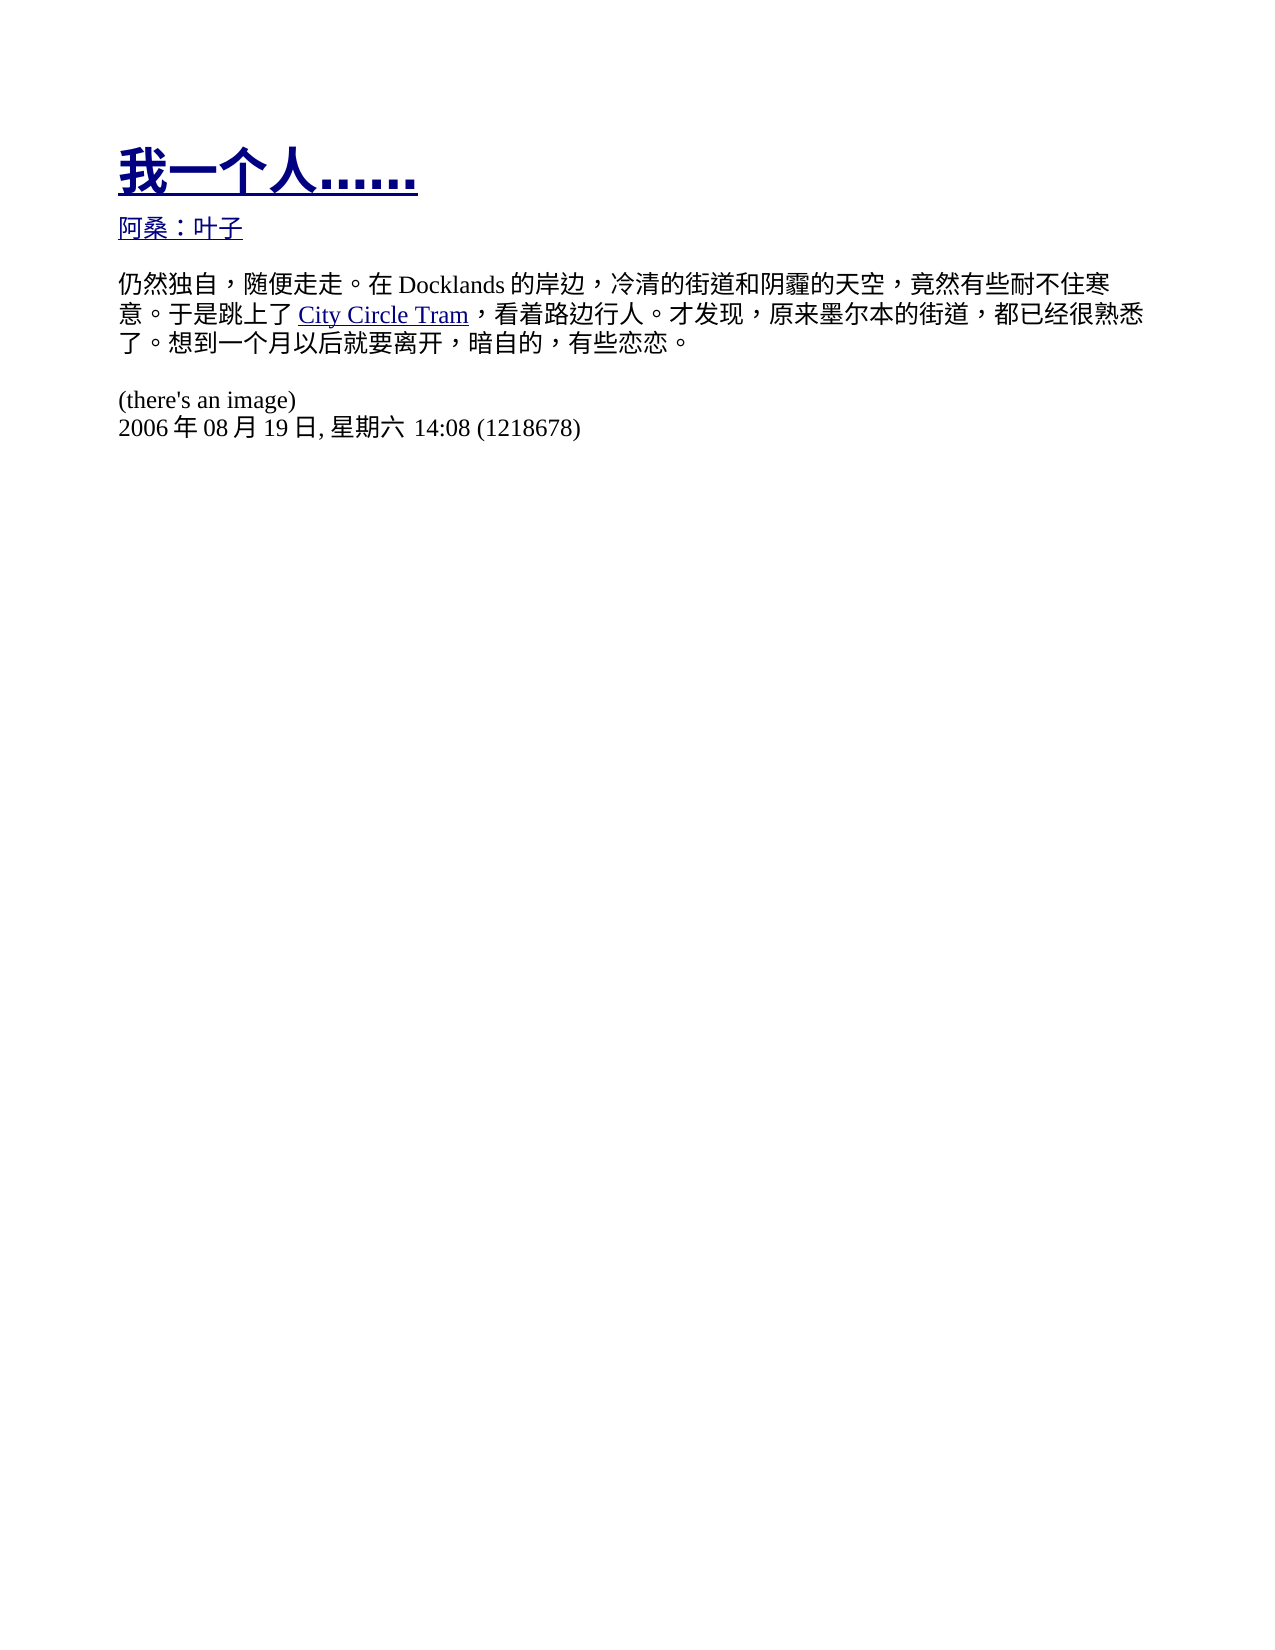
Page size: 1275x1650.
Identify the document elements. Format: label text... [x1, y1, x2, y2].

text 2006年08月19日, 星期六 14:08 (1218678) [118, 414, 1157, 443]
subtitle 我一个人…… [118, 143, 1157, 201]
text 阿桑：叶子 仍然独自，随便走走。在Docklands的岸边，冷清的街道和阴霾的天空，竟然有些耐不住寒意。于是跳上了City Circle Tram，看着路边行人。才发现，原来墨尔本的街道，都已经很熟悉了。想到一个月以后就要离开，暗自的，有些恋恋。 (there's an image) [118, 214, 1157, 414]
